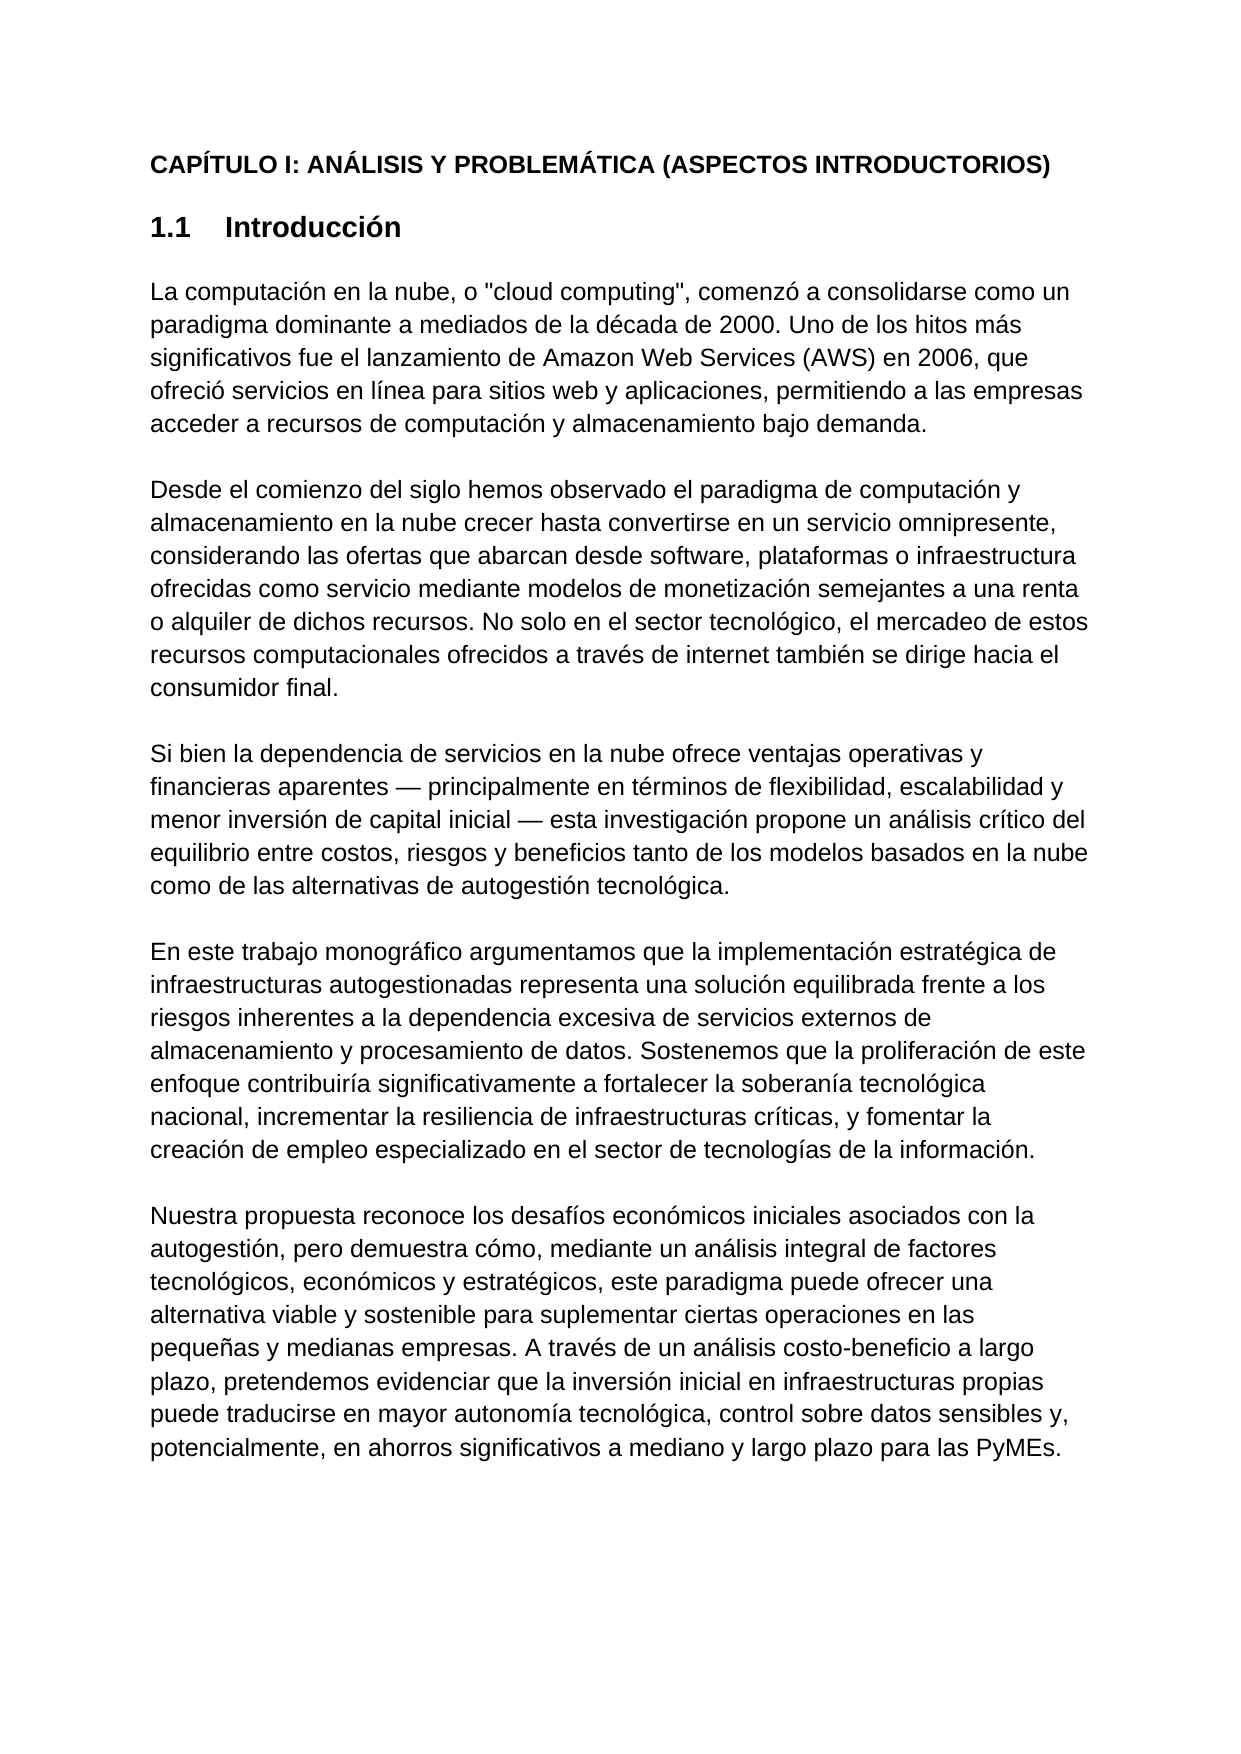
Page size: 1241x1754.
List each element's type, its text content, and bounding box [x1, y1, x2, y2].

text Nuestra propuesta reconoce los desafíos económicos iniciales asociados con la autogestión, pero demuestra cómo, mediante un análisis integral de factores tecnológicos, económicos y estratégicos, este paradigma puede ofrecer una alternativa viable y sostenible para suplementar ciertas operaciones en las pequeñas y medianas empresas. A través de un análisis costo-beneficio a largo plazo, pretendemos evidenciar que la inversión inicial en infraestructuras propias puede traducirse en mayor autonomía tecnológica, control sobre datos sensibles y, potencialmente, en ahorros significativos a mediano y largo plazo para las PyMEs. [150, 1201, 1090, 1461]
text CAPÍTULO I: ANÁLISIS Y PROBLEMÁTICA (ASPECTOS INTRODUCTORIOS) [150, 150, 1090, 179]
text En este trabajo monográfico argumentamos que la implementación estratégica de infraestructuras autogestionadas representa una solución equilibrada frente a los riesgos inherentes a la dependencia excesiva de servicios externos de almacenamiento y procesamiento de datos. Sostenemos que la proliferación de este enfoque contribuiría significativamente a fortalecer la soberanía tecnológica nacional, incrementar la resiliencia de infraestructuras críticas, y fomentar la creación de empleo especializado en el sector de tecnologías de la información. [150, 937, 1090, 1164]
list Introducción [150, 210, 1090, 243]
text La computación en la nube, o "cloud computing", comenzó a consolidarse como un paradigma dominante a mediados de la década de 2000. Uno de los hitos más significativos fue el lanzamiento de Amazon Web Services (AWS) en 2006, que ofreció servicios en línea para sitios web y aplicaciones, permitiendo a las empresas acceder a recursos de computación y almacenamiento bajo demanda. [150, 277, 1090, 438]
text Si bien la dependencia de servicios en la nube ofrece ventajas operativas y financieras aparentes — principalmente en términos de flexibilidad, escalabilidad y menor inversión de capital inicial — esta investigación propone un análisis crítico del equilibrio entre costos, riesgos y beneficios tanto de los modelos basados en la nube como de las alternativas de autogestión tecnológica. [150, 739, 1090, 900]
text Desde el comienzo del siglo hemos observado el paradigma de computación y almacenamiento en la nube crecer hasta convertirse en un servicio omnipresente, considerando las ofertas que abarcan desde software, plataformas o infraestructura ofrecidas como servicio mediante modelos de monetización semejantes a una renta o alquiler de dichos recursos. No solo en el sector tecnológico, el mercadeo de estos recursos computacionales ofrecidos a través de internet también se dirige hacia el consumidor final. [150, 475, 1090, 702]
